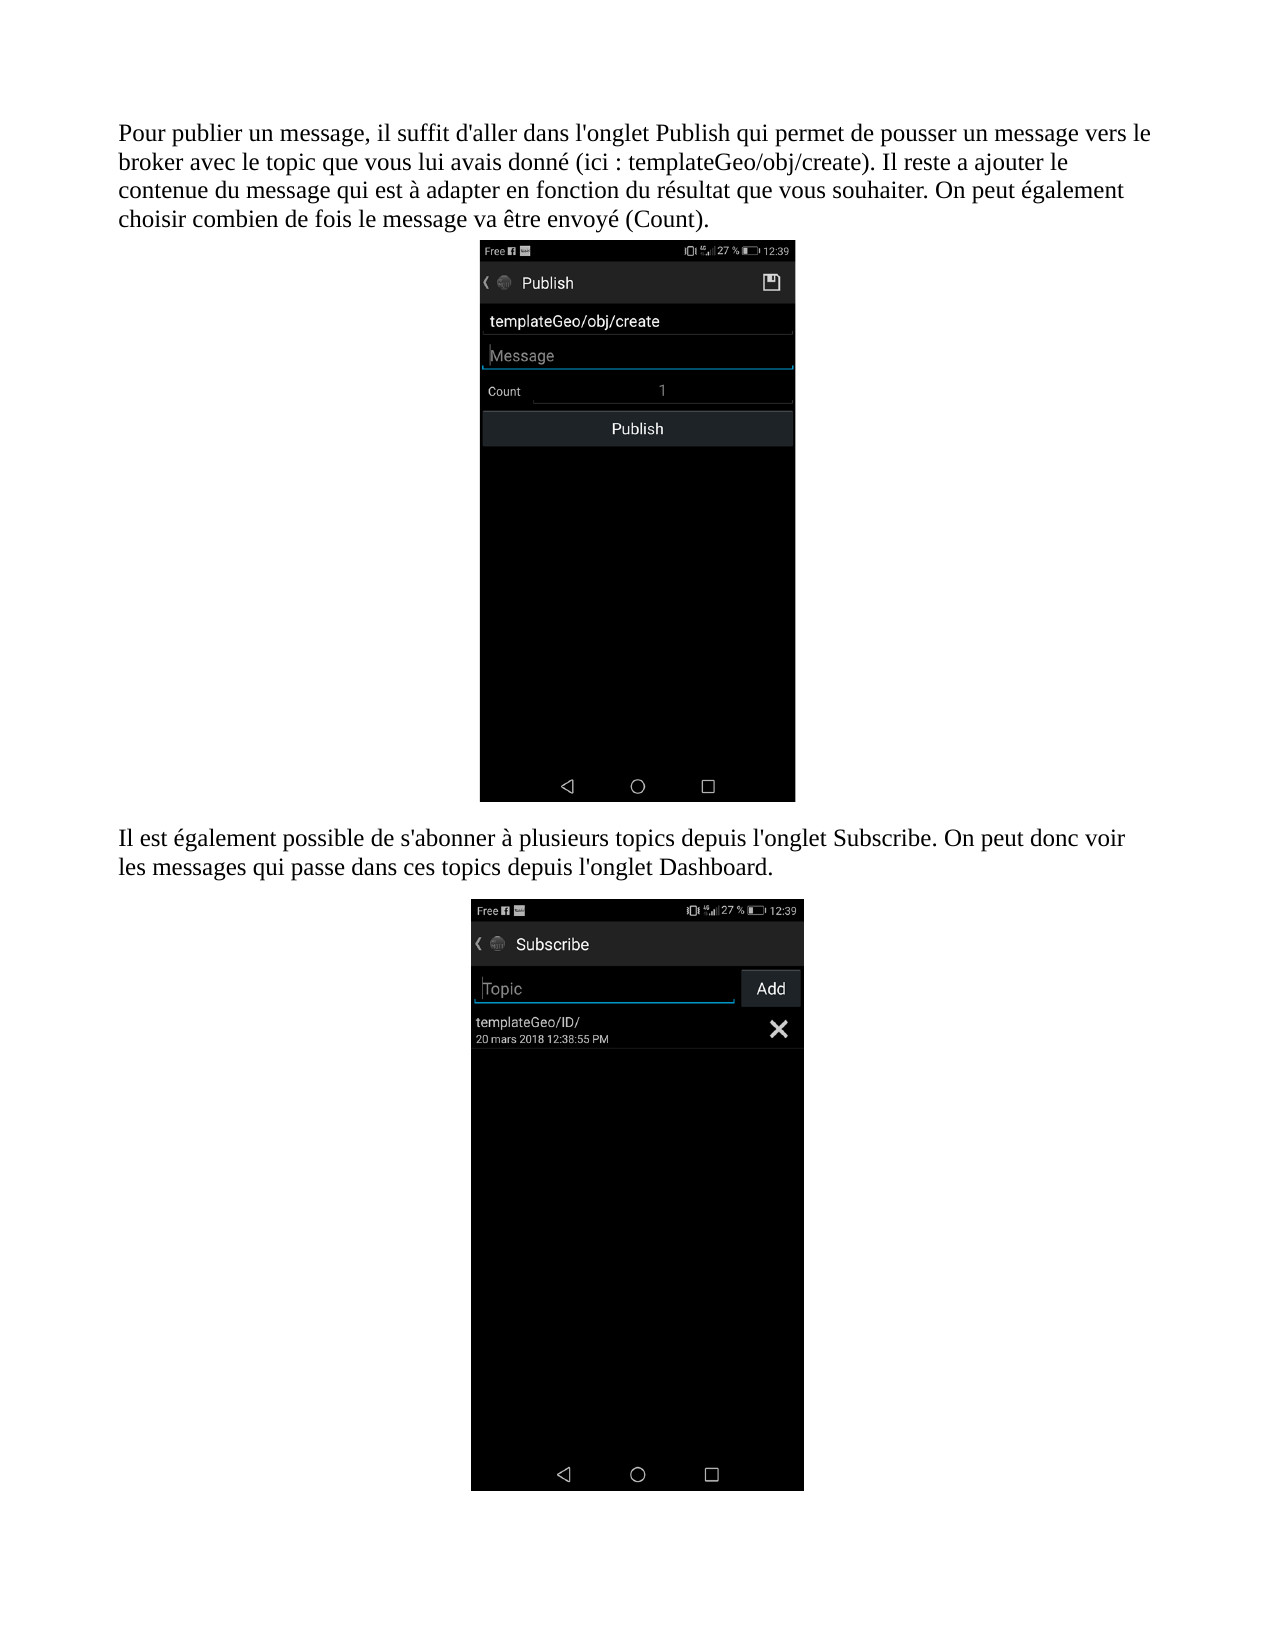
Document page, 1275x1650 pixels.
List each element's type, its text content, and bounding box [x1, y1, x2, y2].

text Il est également possible de s'abonner à plusieurs topics depuis l'onglet Subscribe. On peut donc voir les messages qui passe dans ces topics depuis l'onglet Dashboard. [118, 823, 1157, 881]
picture [479, 240, 796, 802]
picture [471, 899, 804, 1491]
text Pour publier un message, il suffit d'aller dans l'onglet Publish qui permet de pousser un message vers le broker avec le topic que vous lui avais donné (ici : templateGeo/obj/create). Il reste a ajouter le contenue du message qui est à adapter en fonction du résultat que vous souhaiter. On peut également choisir combien de fois le message va être envoyé (Count). [118, 118, 1157, 233]
